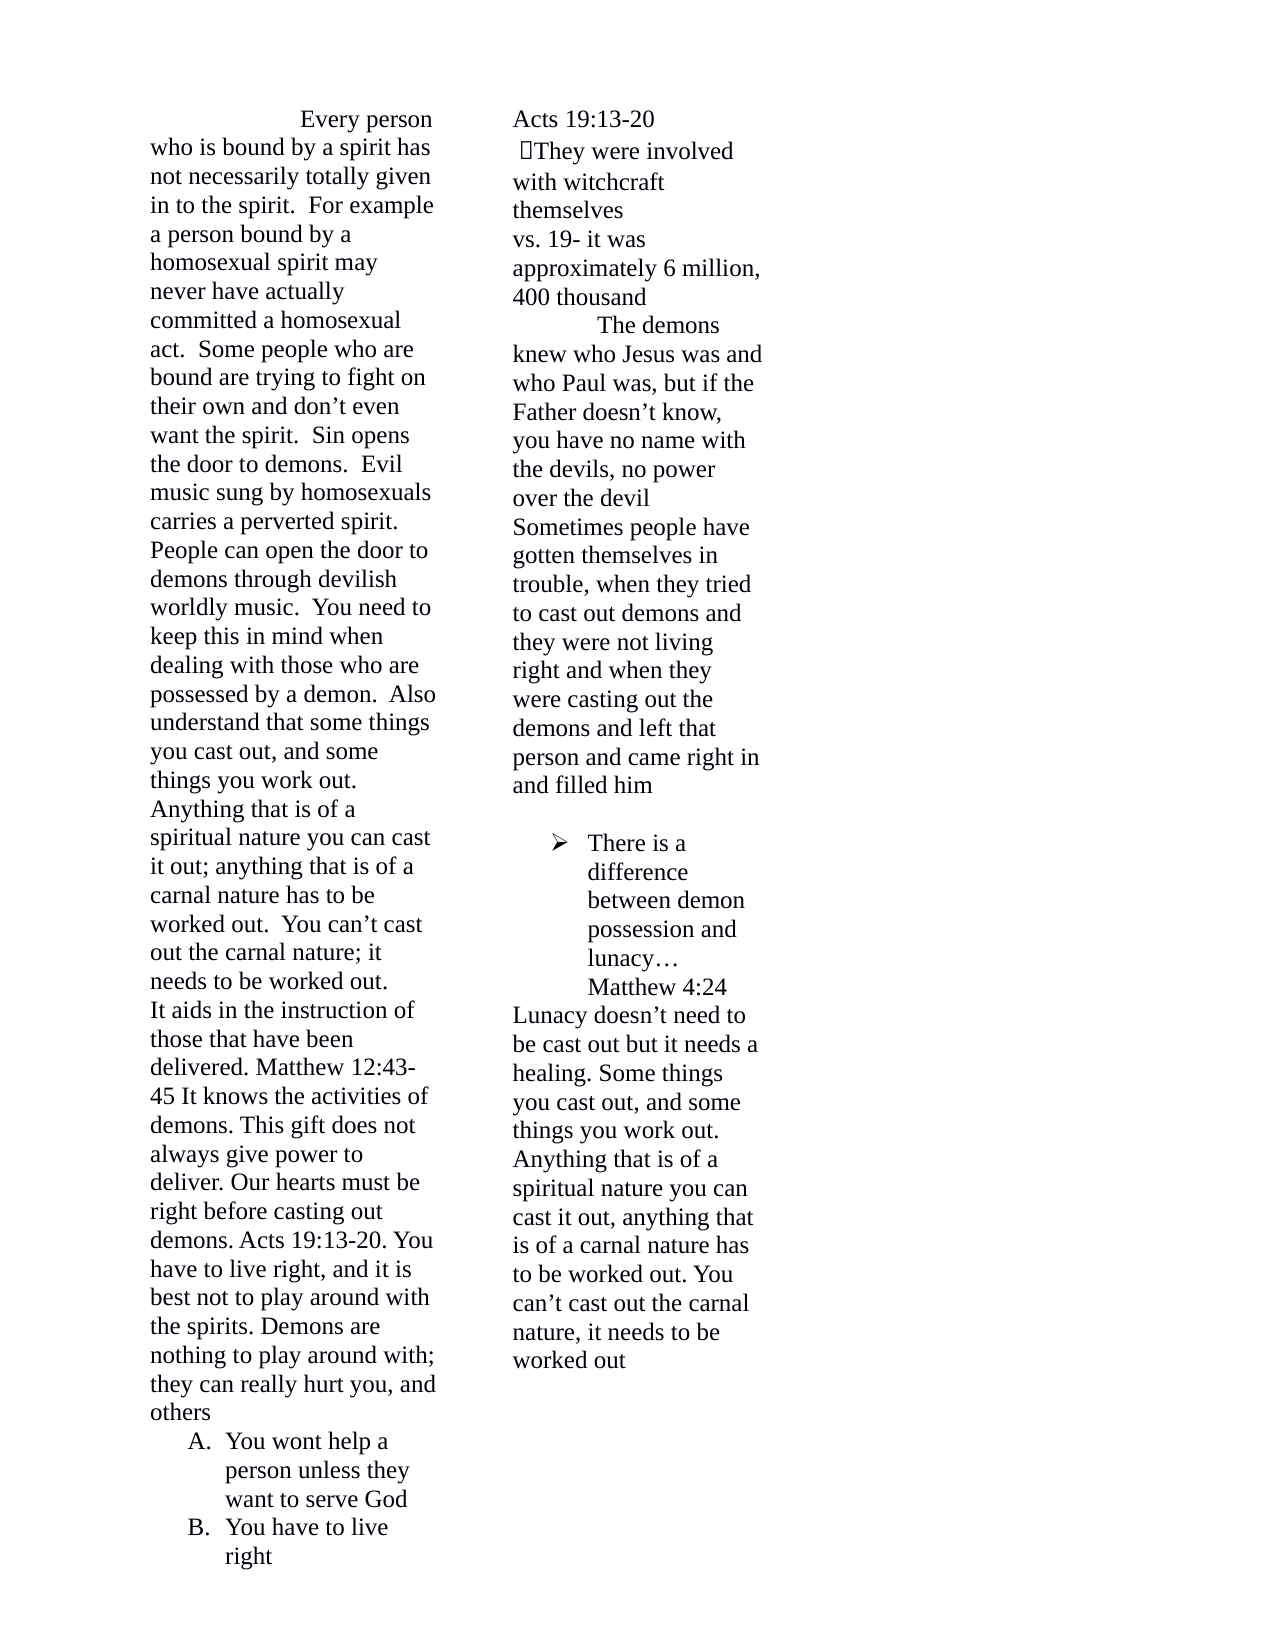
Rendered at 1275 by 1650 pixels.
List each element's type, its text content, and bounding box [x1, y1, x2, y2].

text Lunacy doesn’t need to be cast out but it needs a healing. Some things you cast out, and some things you work out. Anything that is of a spiritual nature you can cast it out, anything that is of a carnal nature has to be worked out. You can’t cast out the carnal nature, it needs to be worked out [512, 1000, 762, 1374]
text They were involved with witchcraft themselves [512, 132, 762, 224]
text Acts 19:13-20 [512, 104, 762, 132]
text Sometimes people have gotten themselves in trouble, when they tried to cast out demons and they were not living right and when they were casting out the demons and left that person and came right in and filled him [512, 512, 762, 799]
list You wont help a person unless they want to serve God [187, 1426, 437, 1512]
list There is a difference between demon possession and lunacy…Matthew 4:24 [550, 828, 762, 1000]
text The demons knew who Jesus was and who Paul was, but if the Father doesn’t know, you have no name with the devils, no power over the devil [512, 310, 762, 512]
text It aids in the instruction of those that have been delivered. Matthew 12:43-45 It knows the activities of demons. This gift does not always give power to deliver. Our hearts must be right before casting out demons. Acts 19:13-20. You have to live right, and it is best not to play around with the spirits. Demons are nothing to play around with; they can really hurt you, and others [150, 995, 437, 1426]
text Every person who is bound by a spirit has not necessarily totally given in to the spirit. For example a person bound by a homosexual spirit may never have actually committed a homosexual act. Some people who are bound are trying to fight on their own and don’t even want the spirit. Sin opens the door to demons. Evil music sung by homosexuals carries a perverted spirit. People can open the door to demons through devilish worldly music. You need to keep this in mind when dealing with those who are possessed by a demon. Also understand that some things you cast out, and some things you work out. Anything that is of a spiritual nature you can cast it out; anything that is of a carnal nature has to be worked out. You can’t cast out the carnal nature; it needs to be worked out. [150, 104, 437, 995]
text vs. 19- it was approximately 6 million, 400 thousand [512, 224, 762, 310]
list You have to live right [187, 1512, 437, 1570]
